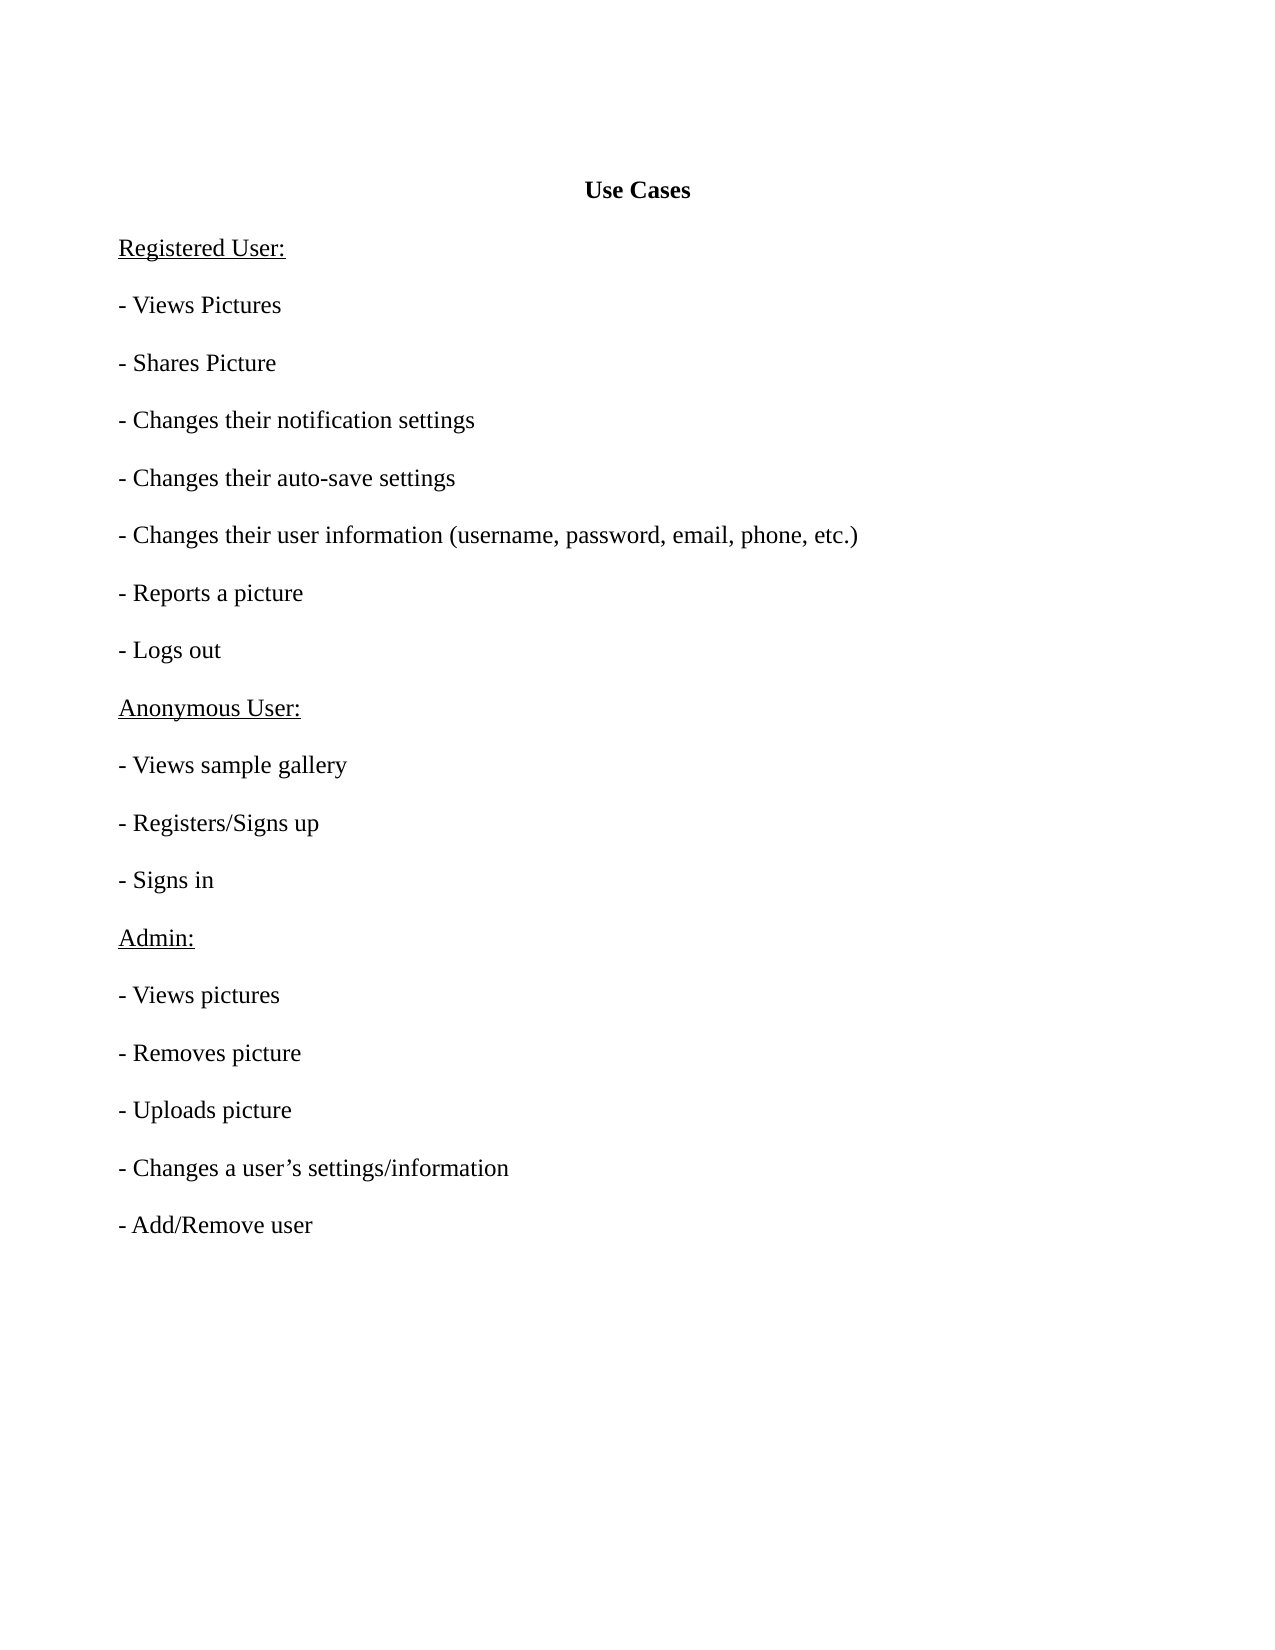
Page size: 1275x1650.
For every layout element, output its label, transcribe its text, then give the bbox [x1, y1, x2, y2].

text Anonymous User: [118, 693, 1157, 722]
text Registered User: [118, 233, 1157, 262]
text - Uploads picture [118, 1096, 1157, 1124]
text - Changes their user information (username, password, email, phone, etc.) [118, 521, 1157, 549]
text - Signs in [118, 866, 1157, 894]
text - Shares Picture [118, 348, 1157, 377]
text - Changes a user’s settings/information [118, 1153, 1157, 1182]
text - Reports a picture [118, 578, 1157, 607]
text - Registers/Signs up [118, 808, 1157, 837]
text - Add/Remove user [118, 1211, 1157, 1239]
text Admin: [118, 923, 1157, 952]
text - Changes their notification settings [118, 406, 1157, 434]
text Use Cases [118, 176, 1157, 204]
text - Removes picture [118, 1038, 1157, 1067]
text - Views pictures [118, 981, 1157, 1009]
text - Changes their auto-save settings [118, 463, 1157, 492]
text - Views sample gallery [118, 751, 1157, 779]
text - Logs out [118, 636, 1157, 664]
text - Views Pictures [118, 291, 1157, 319]
